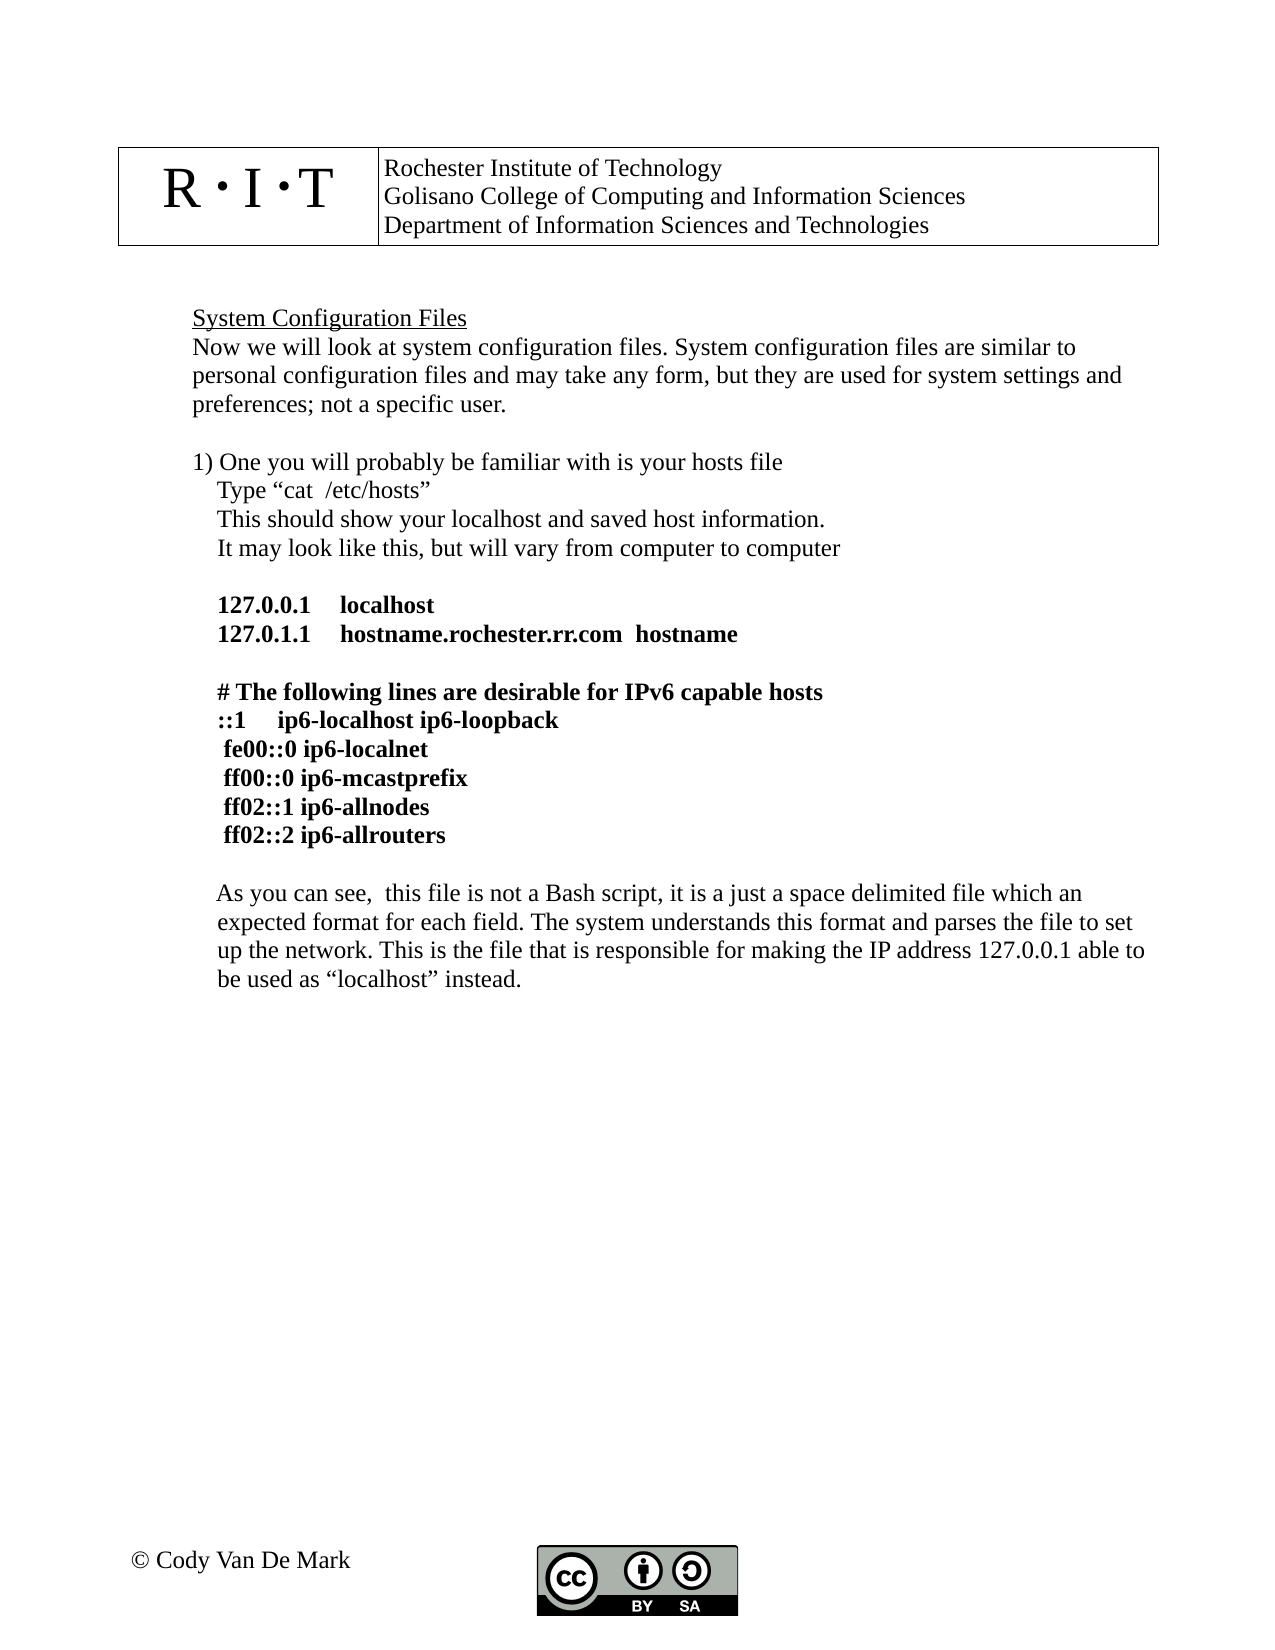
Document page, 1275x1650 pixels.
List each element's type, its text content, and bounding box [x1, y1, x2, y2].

text System Configuration Files Now we will look at system configuration files. System configuration files are similar to personal configuration files and may take any form, but they are used for system settings and preferences; not a specific user. 1) One you will probably be familiar with is your hosts file Type “cat /etc/hosts” This should show your localhost and saved host information. It may look like this, but will vary from computer to computer 127.0.0.1 localhost [118, 303, 1157, 619]
picture [536, 1545, 739, 1616]
text ::1 ip6-localhost ip6-loopback [118, 706, 1157, 734]
text 127.0.1.1 hostname.rochester.rr.com hostname [118, 619, 1157, 648]
text ff02::1 ip6-allnodes [118, 792, 1157, 821]
text ff00::0 ip6-mcastprefix [118, 763, 1157, 792]
text ff02::2 ip6-allrouters As you can see, this file is not a Bash script, it is a just a space delimited file which an expected format for each field. The system understands this format and parses the file to set up the network. This is the file that is responsible for making the IP address 127.0.0.1 able to be used as “localhost” instead. [118, 821, 1157, 993]
text fe00::0 ip6-localnet [118, 734, 1157, 763]
text # The following lines are desirable for IPv6 capable hosts [118, 677, 1157, 706]
